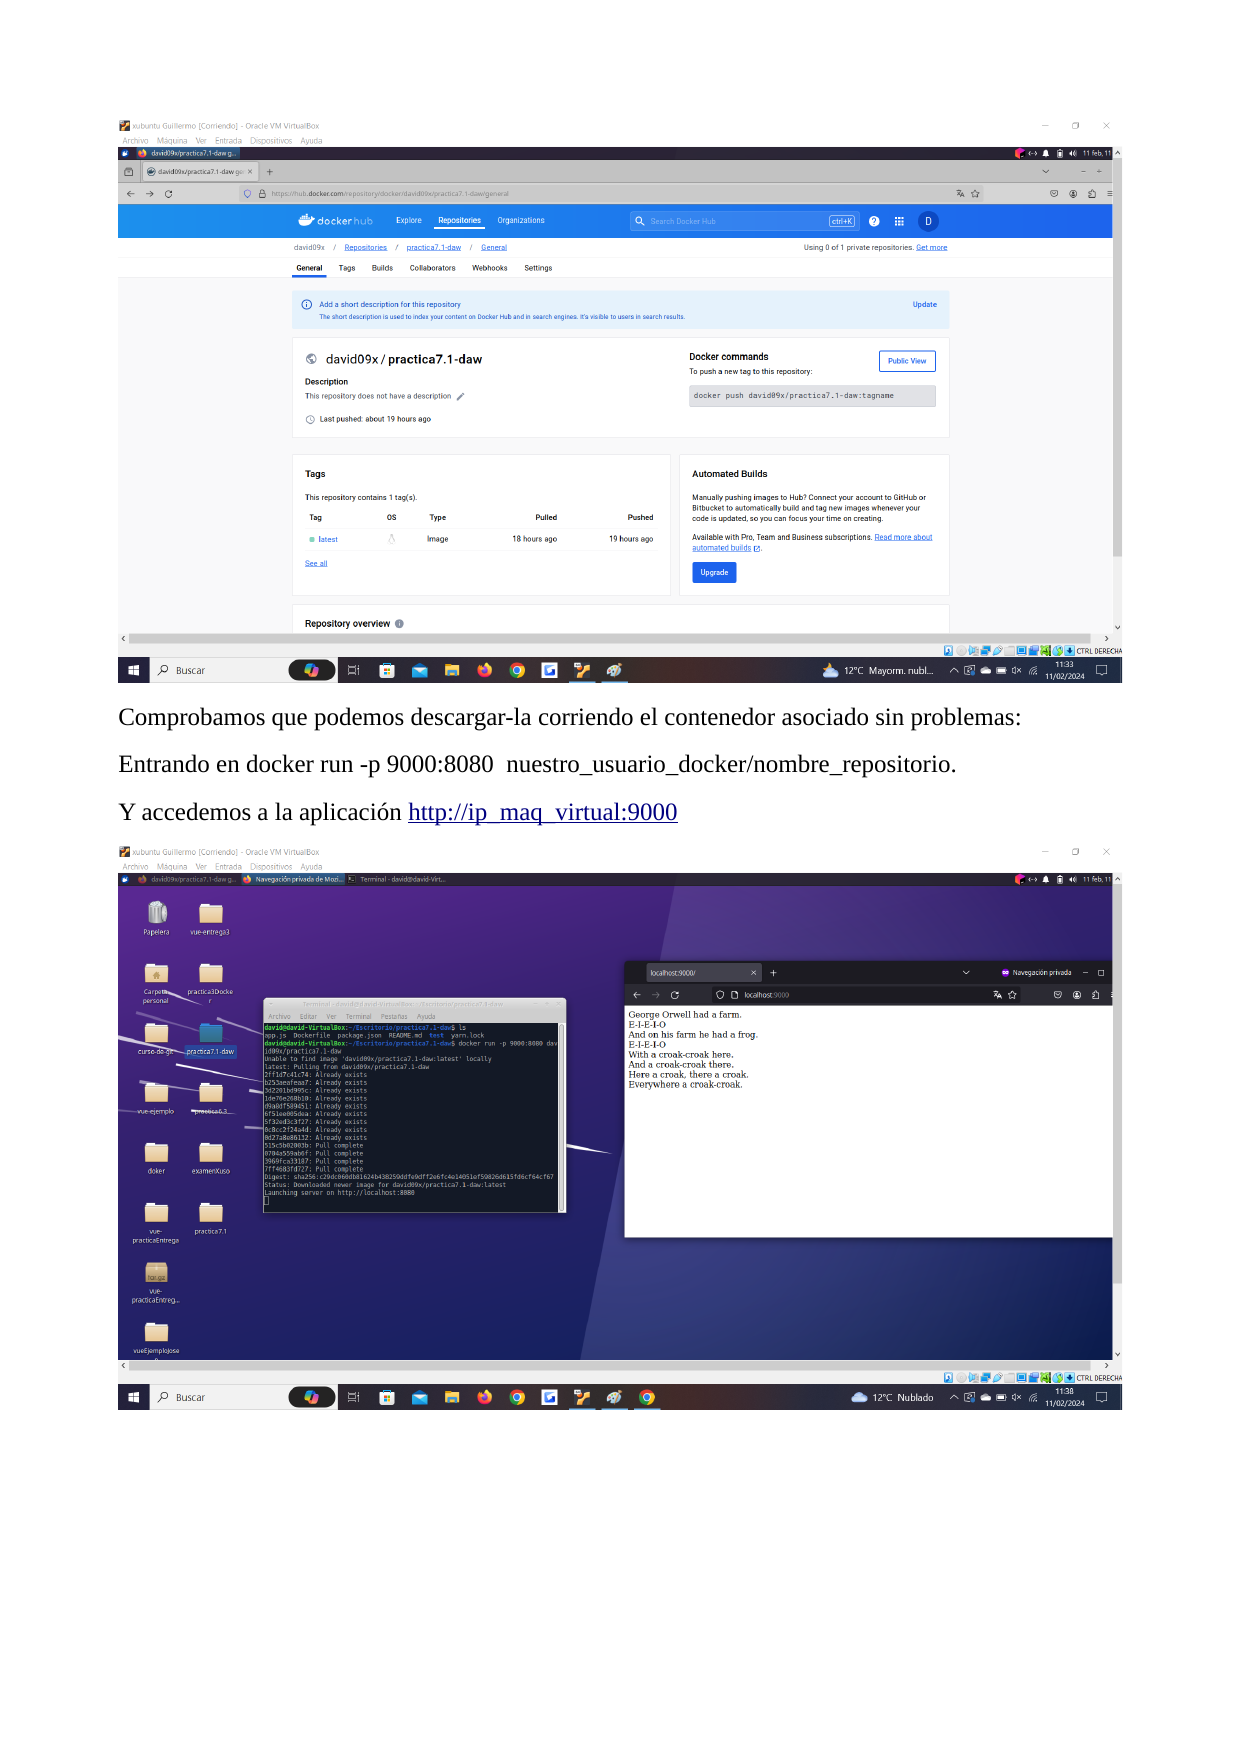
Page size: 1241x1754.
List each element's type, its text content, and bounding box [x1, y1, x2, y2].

text Y accedemos a la aplicación http://ip_maq_virtual:9000 [118, 797, 1122, 826]
picture [118, 844, 1123, 1410]
text Comprobamos que podemos descargar-la corriendo el contenedor asociado sin problemas: [118, 702, 1122, 730]
picture [118, 118, 1123, 683]
text Entrando en docker run -p 9000:8080 nuestro_usuario_docker/nombre_repositorio. [118, 749, 1122, 778]
